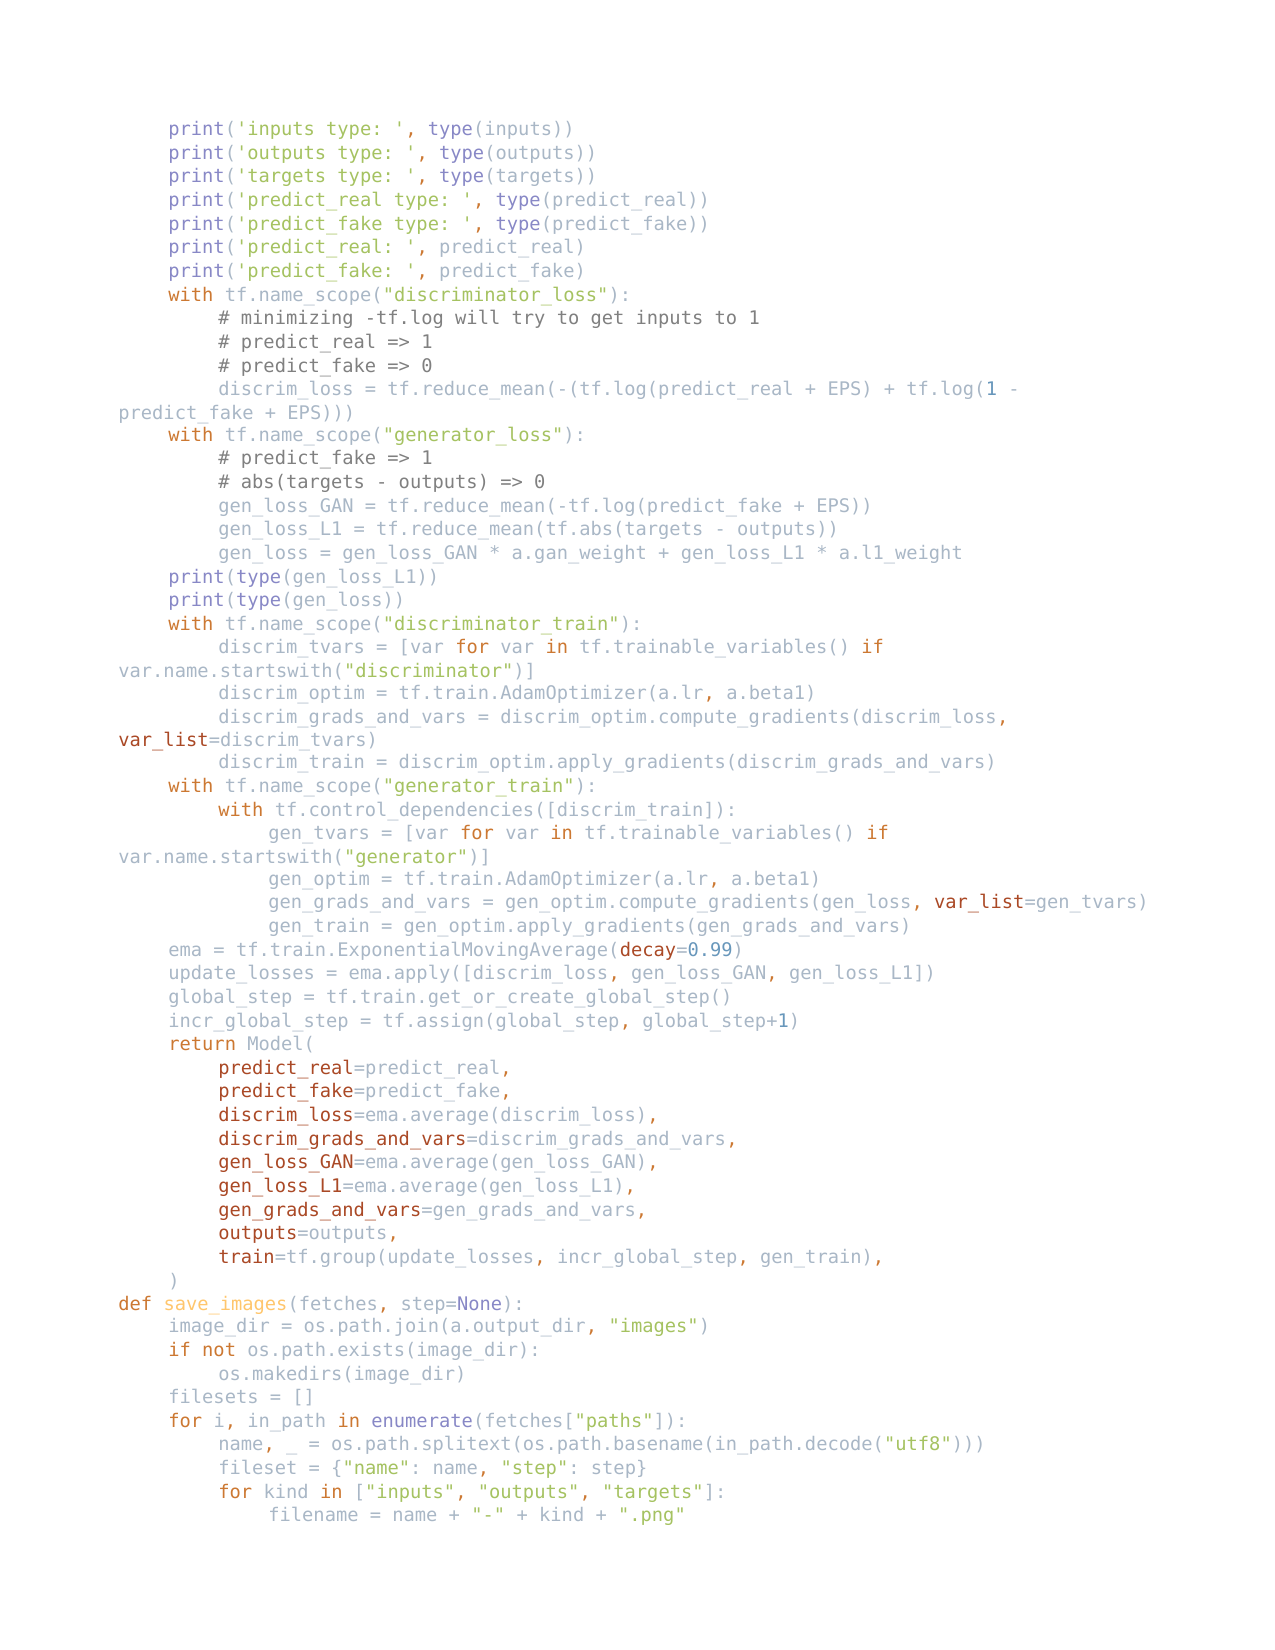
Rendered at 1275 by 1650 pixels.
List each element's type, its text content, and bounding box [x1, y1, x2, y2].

text image_dir = os.path.join(a.output_dir, "images") [118, 1315, 1157, 1339]
text print('predict_fake type: ', type(predict_fake)) [118, 213, 1157, 236]
text global_step = tf.train.get_or_create_global_step() [118, 986, 1157, 1009]
text ) [118, 1270, 1157, 1293]
text print('inputs type: ', type(inputs)) [118, 118, 1157, 142]
text print('predict_real type: ', type(predict_real)) [118, 189, 1157, 213]
text if not os.path.exists(image_dir): [118, 1339, 1157, 1362]
text def save_images(fetches, step=None): [118, 1293, 1157, 1315]
text # predict_real => 1 [118, 331, 1157, 354]
text predict_real=predict_real, [118, 1057, 1157, 1081]
text discrim_tvars = [var for var in tf.trainable_variables() if var.name.startswith("discriminator")] [118, 637, 1157, 682]
text # minimizing -tf.log will try to get inputs to 1 [118, 307, 1157, 331]
text discrim_loss=ema.average(discrim_loss), [118, 1104, 1157, 1128]
text gen_train = gen_optim.apply_gradients(gen_grads_and_vars) [118, 915, 1157, 939]
text with tf.name_scope("generator_train"): [118, 775, 1157, 798]
text print(type(gen_loss_L1)) [118, 566, 1157, 589]
text # predict_fake => 1 [118, 447, 1157, 471]
text with tf.name_scope("discriminator_loss"): [118, 284, 1157, 307]
text filename = name + "-" + kind + ".png" [118, 1504, 1157, 1528]
text ema = tf.train.ExponentialMovingAverage(decay=0.99) [118, 939, 1157, 962]
text return Model( [118, 1033, 1157, 1057]
text print('predict_fake: ', predict_fake) [118, 260, 1157, 284]
text filesets = [] [118, 1386, 1157, 1410]
text update_losses = ema.apply([discrim_loss, gen_loss_GAN, gen_loss_L1]) [118, 962, 1157, 986]
text with tf.control_dependencies([discrim_train]): [118, 798, 1157, 822]
text # predict_fake => 0 [118, 354, 1157, 378]
text gen_loss_L1=ema.average(gen_loss_L1), [118, 1175, 1157, 1199]
text gen_grads_and_vars=gen_grads_and_vars, [118, 1199, 1157, 1222]
text discrim_grads_and_vars=discrim_grads_and_vars, [118, 1128, 1157, 1151]
text print('predict_real: ', predict_real) [118, 236, 1157, 260]
text for kind in ["inputs", "outputs", "targets"]: [118, 1481, 1157, 1504]
text discrim_optim = tf.train.AdamOptimizer(a.lr, a.beta1) [118, 682, 1157, 706]
text train=tf.group(update_losses, incr_global_step, gen_train), [118, 1246, 1157, 1270]
text gen_loss_GAN = tf.reduce_mean(-tf.log(predict_fake + EPS)) [118, 495, 1157, 518]
text print('targets type: ', type(targets)) [118, 165, 1157, 189]
text print('outputs type: ', type(outputs)) [118, 142, 1157, 165]
text predict_fake=predict_fake, [118, 1081, 1157, 1104]
text gen_loss_L1 = tf.reduce_mean(tf.abs(targets - outputs)) [118, 518, 1157, 542]
text fileset = {"name": name, "step": step} [118, 1457, 1157, 1481]
text os.makedirs(image_dir) [118, 1362, 1157, 1386]
text gen_loss_GAN=ema.average(gen_loss_GAN), [118, 1151, 1157, 1175]
text gen_loss = gen_loss_GAN * a.gan_weight + gen_loss_L1 * a.l1_weight [118, 542, 1157, 566]
text incr_global_step = tf.assign(global_step, global_step+1) [118, 1009, 1157, 1033]
text with tf.name_scope("discriminator_train"): [118, 613, 1157, 637]
text gen_tvars = [var for var in tf.trainable_variables() if var.name.startswith("generator")] [118, 822, 1157, 868]
text for i, in_path in enumerate(fetches["paths"]): [118, 1410, 1157, 1433]
text outputs=outputs, [118, 1222, 1157, 1246]
text gen_grads_and_vars = gen_optim.compute_gradients(gen_loss, var_list=gen_tvars) [118, 891, 1157, 915]
text discrim_grads_and_vars = discrim_optim.compute_gradients(discrim_loss, var_list=discrim_tvars) [118, 706, 1157, 751]
text name, _ = os.path.splitext(os.path.basename(in_path.decode("utf8"))) [118, 1433, 1157, 1457]
text gen_optim = tf.train.AdamOptimizer(a.lr, a.beta1) [118, 868, 1157, 891]
text print(type(gen_loss)) [118, 589, 1157, 613]
text with tf.name_scope("generator_loss"): [118, 424, 1157, 447]
text discrim_loss = tf.reduce_mean(-(tf.log(predict_real + EPS) + tf.log(1 - predict_fake + EPS))) [118, 378, 1157, 424]
text discrim_train = discrim_optim.apply_gradients(discrim_grads_and_vars) [118, 751, 1157, 775]
text # abs(targets - outputs) => 0 [118, 471, 1157, 495]
